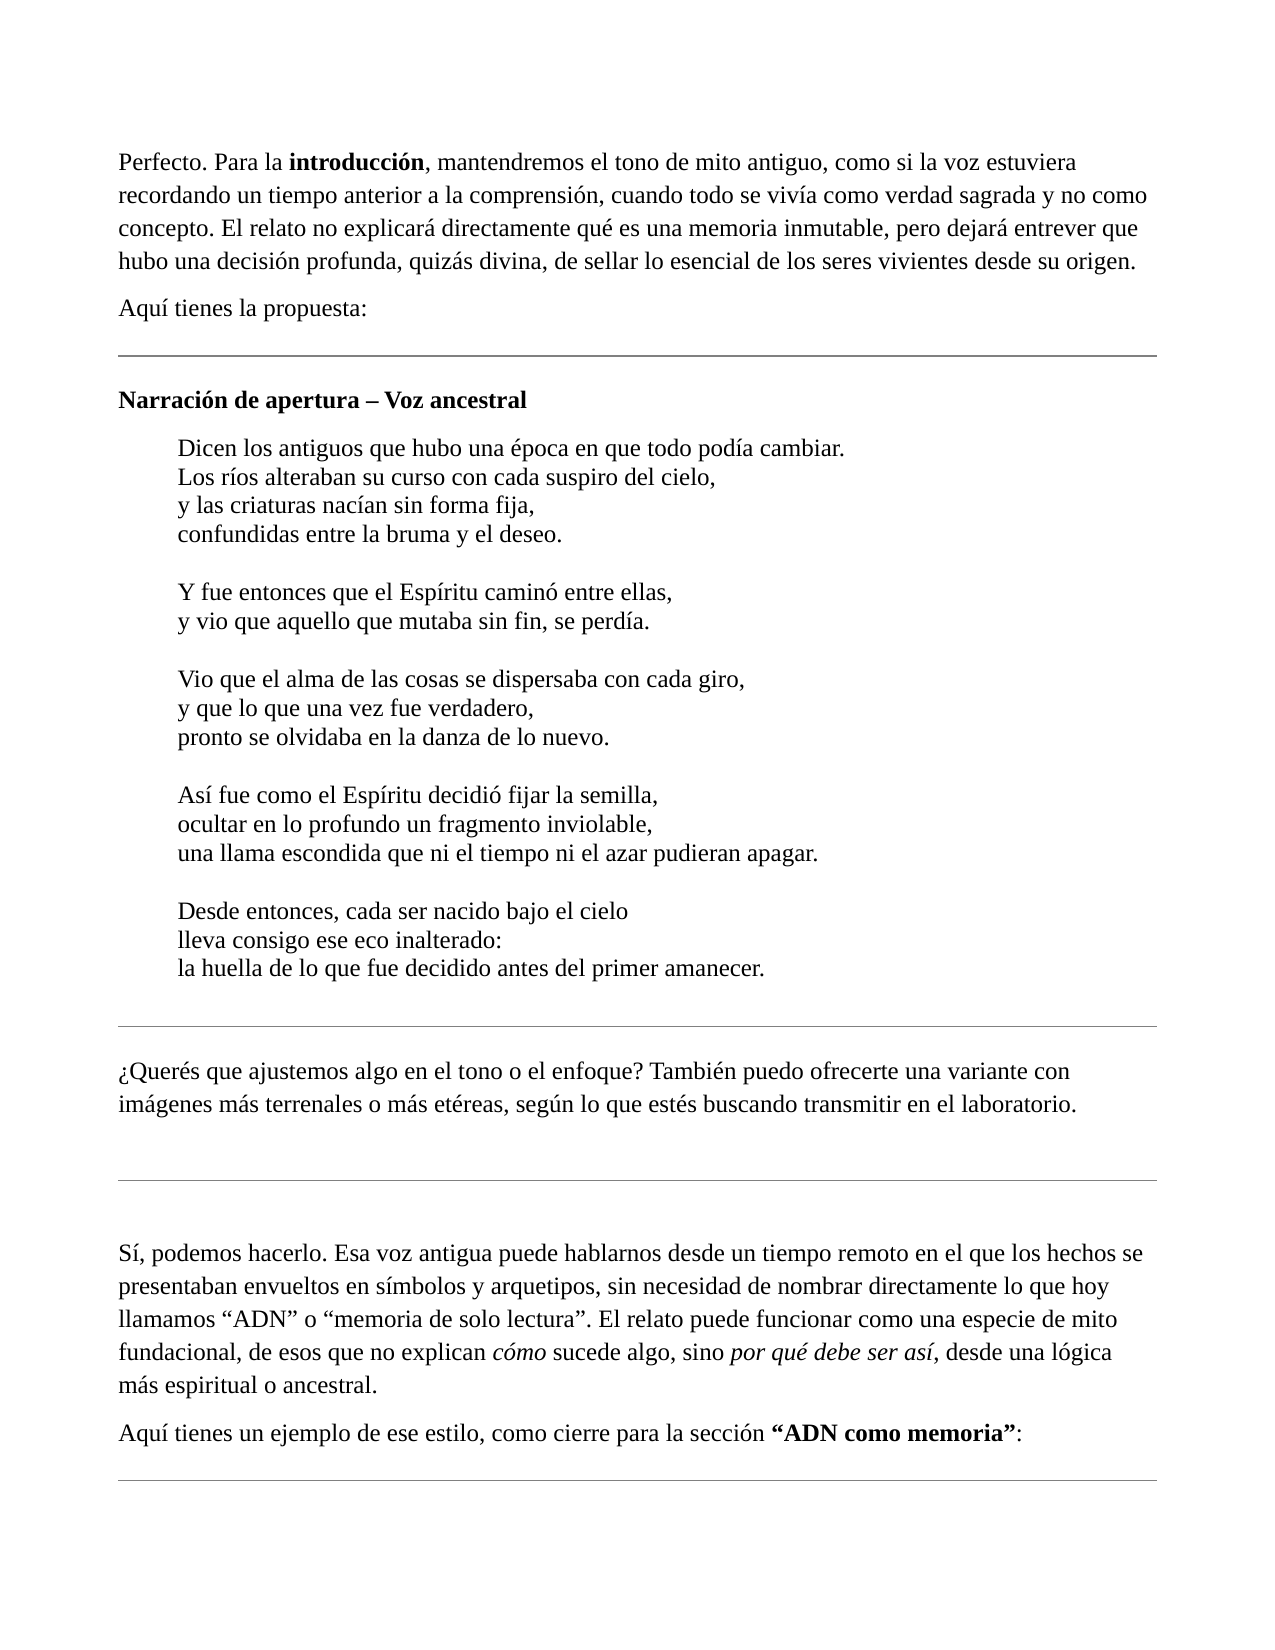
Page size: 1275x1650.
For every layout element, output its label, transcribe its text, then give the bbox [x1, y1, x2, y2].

text Narración de apertura – Voz ancestral [118, 385, 1157, 414]
text Vio que el alma de las cosas se dispersaba con cada giro, y que lo que una vez fue verdadero, pronto se olvidaba en la danza de lo nuevo. [177, 664, 1098, 751]
text Sí, podemos hacerlo. Esa voz antigua puede hablarnos desde un tiempo remoto en el que los hechos se presentaban envueltos en símbolos y arquetipos, sin necesidad de nombrar directamente lo que hoy llamamos “ADN” o “memoria de solo lectura”. El relato puede funcionar como una especie de mito fundacional, de esos que no explican cómo sucede algo, sino por qué debe ser así, desde una lógica más espiritual o ancestral. [118, 1238, 1157, 1399]
text Y fue entonces que el Espíritu caminó entre ellas, y vio que aquello que mutaba sin fin, se perdía. [177, 577, 1098, 635]
text Aquí tienes la propuesta: [118, 293, 1157, 322]
text Aquí tienes un ejemplo de ese estilo, como cierre para la sección “ADN como memoria”: [118, 1418, 1157, 1447]
text Perfecto. Para la introducción, mantendremos el tono de mito antiguo, como si la voz estuviera recordando un tiempo anterior a la comprensión, cuando todo se vivía como verdad sagrada y no como concepto. El relato no explicará directamente qué es una memoria inmutable, pero dejará entrever que hubo una decisión profunda, quizás divina, de sellar lo esencial de los seres vivientes desde su origen. [118, 147, 1157, 275]
text Dicen los antiguos que hubo una época en que todo podía cambiar. Los ríos alteraban su curso con cada suspiro del cielo, y las criaturas nacían sin forma fija, confundidas entre la bruma y el deseo. [177, 433, 1098, 548]
text Así fue como el Espíritu decidió fijar la semilla, ocultar en lo profundo un fragmento inviolable, una llama escondida que ni el tiempo ni el azar pudieran apagar. [177, 780, 1098, 866]
text Desde entonces, cada ser nacido bajo el cielo lleva consigo ese eco inalterado: la huella de lo que fue decidido antes del primer amanecer. [177, 896, 1098, 982]
text ¿Querés que ajustemos algo en el tono o el enfoque? También puedo ofrecerte una variante con imágenes más terrenales o más etéreas, según lo que estés buscando transmitir en el laboratorio. [118, 1056, 1157, 1118]
